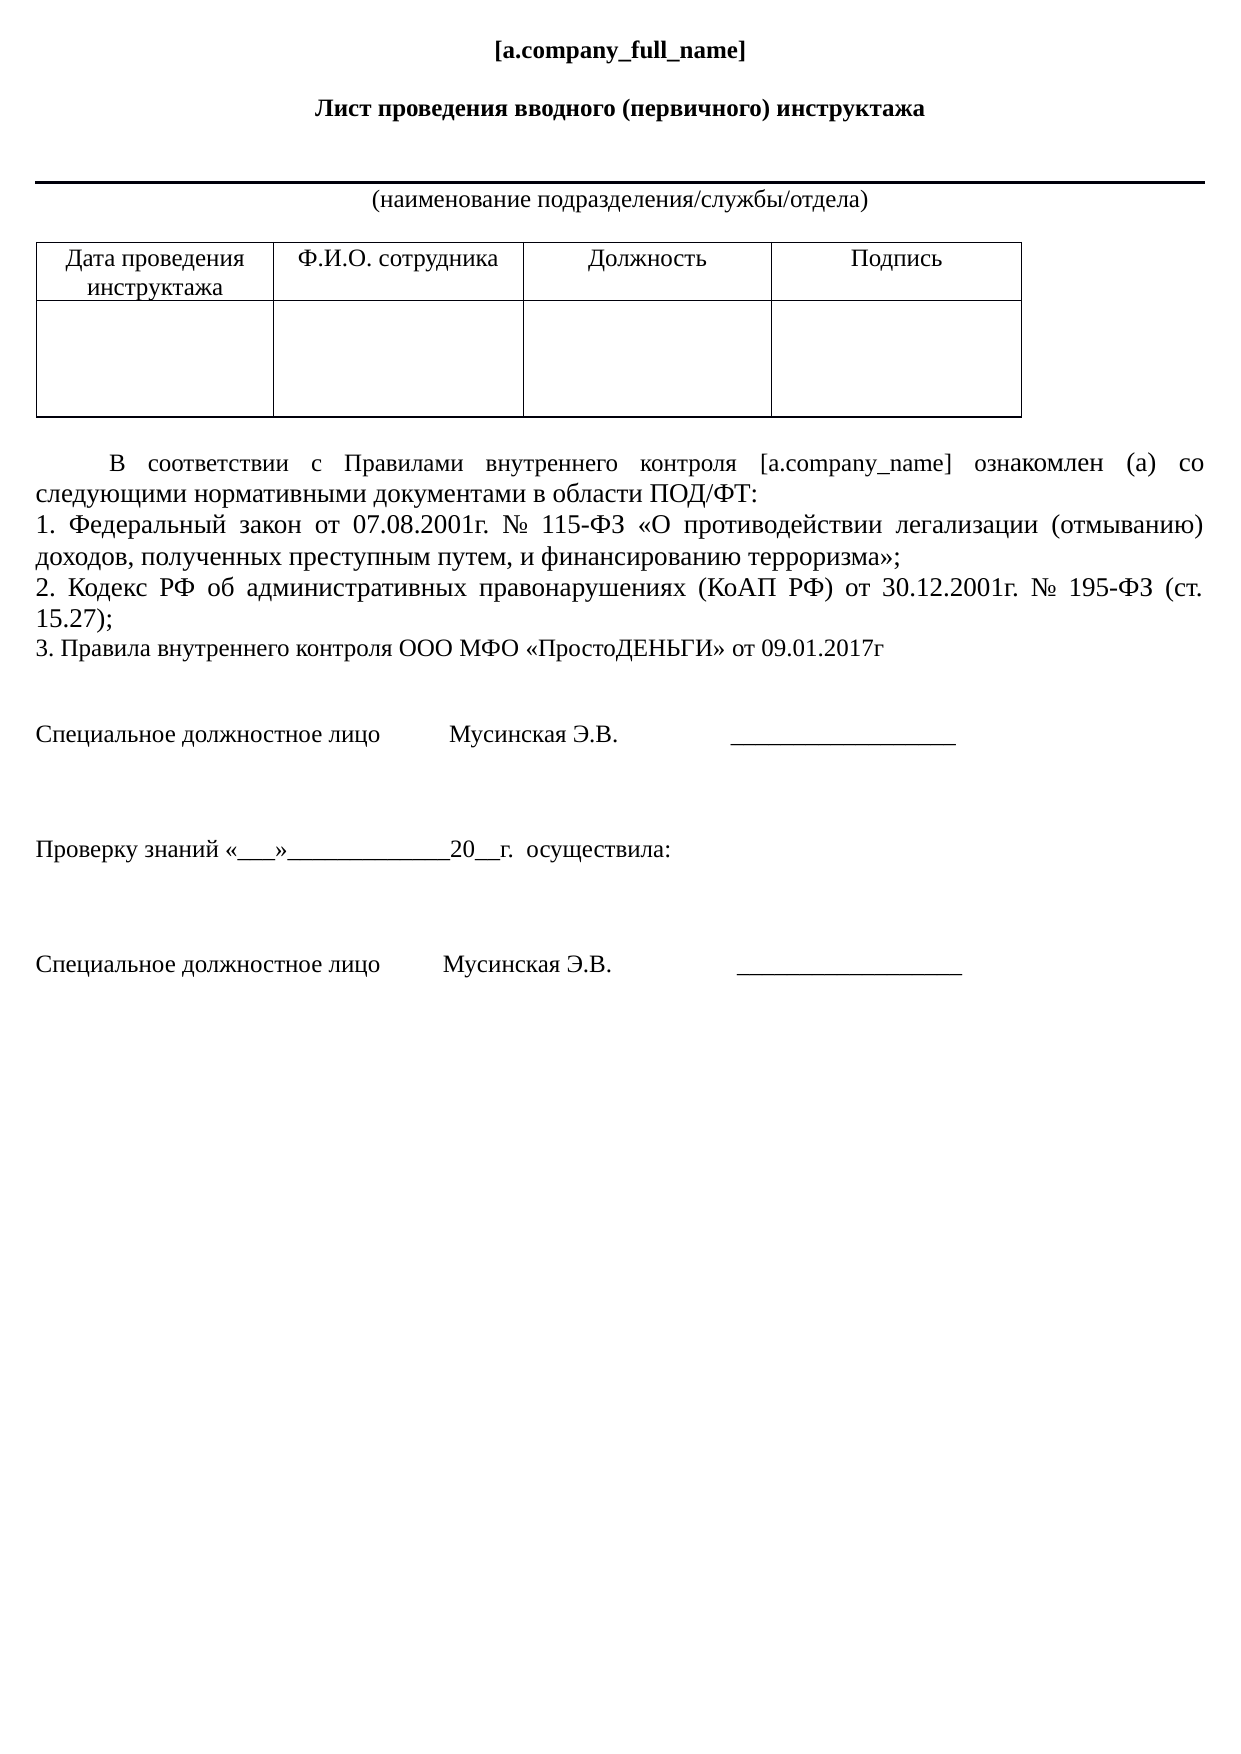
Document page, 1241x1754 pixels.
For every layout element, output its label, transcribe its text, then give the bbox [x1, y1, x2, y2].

table_header Подпись [772, 243, 1021, 300]
list 2. Кодекс РФ об административных правонарушениях (КоАП РФ) от 30.12.2001г. № 195-ФЗ (ст. 15.27); [35, 571, 1205, 633]
table_cell [37, 301, 273, 416]
table_cell [274, 301, 523, 416]
text (наименование подразделения/службы/отдела) [35, 184, 1205, 213]
list 1. Федеральный закон от 07.08.2001г. № 115-ФЗ «О противодействии легализации (отмыванию) доходов, полученных преступным путем, и финансированию терроризма»; [35, 508, 1205, 571]
table_cell [524, 301, 771, 416]
table_cell [772, 301, 1021, 416]
text В соответствии с Правилами внутреннего контроля [a.company_name] ознакомлен (а) со следующими нормативными документами в области ПОД/ФТ: [35, 446, 1205, 508]
text Специальное должностное лицо Мусинская Э.В. __________________ [35, 719, 1205, 748]
text [a.company_full_name] [35, 35, 1205, 64]
text Проверку знаний «___»_____________20__г. осуществила: [35, 834, 1205, 863]
list 3. Правила внутреннего контроля ООО МФО «ПростоДЕНЬГИ» от 09.01.2017г [35, 633, 1205, 662]
table_header Должность [524, 243, 771, 300]
text Специальное должностное лицо Мусинская Э.В. __________________ [35, 949, 1205, 978]
table_header Дата проведения инструктажа [37, 243, 273, 300]
text Лист проведения вводного (первичного) инструктажа [35, 93, 1205, 122]
table_header Ф.И.О. сотрудника [274, 243, 523, 300]
